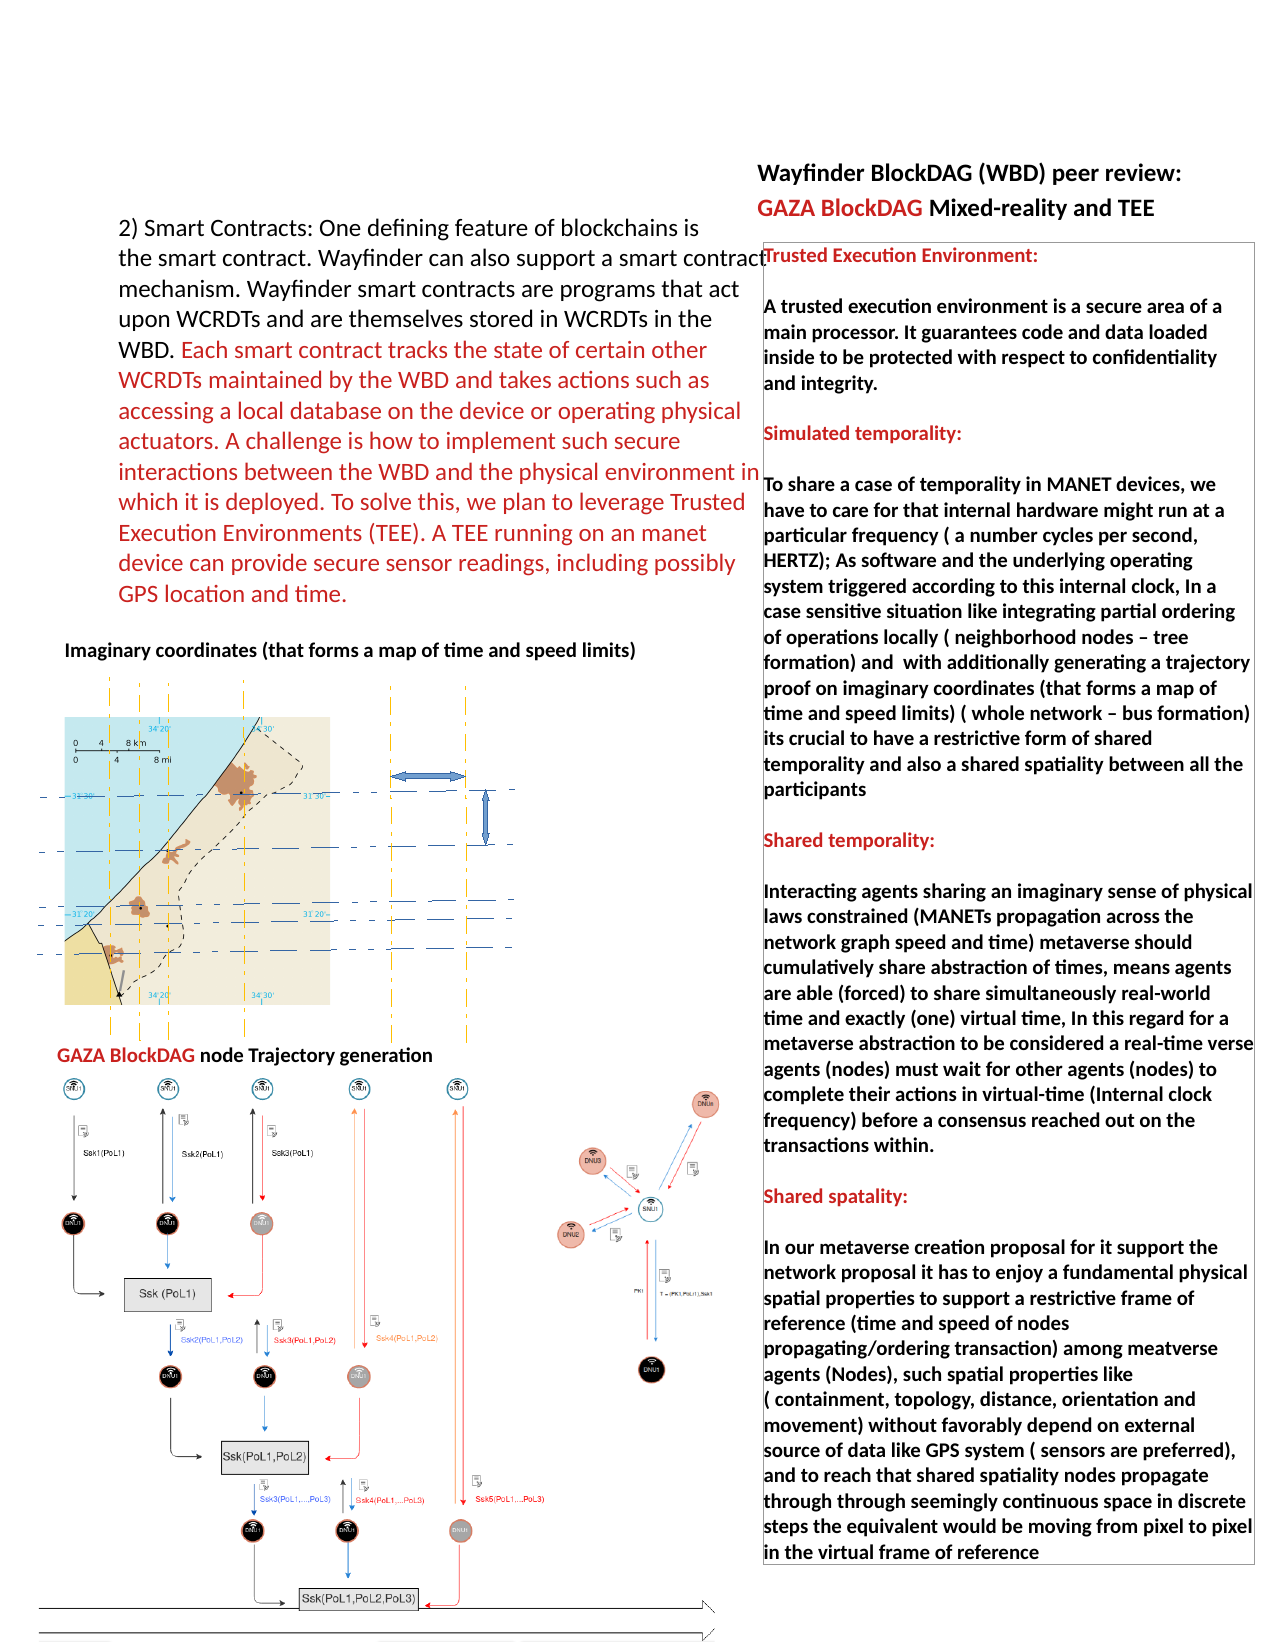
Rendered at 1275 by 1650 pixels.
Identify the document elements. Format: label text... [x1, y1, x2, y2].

text Execution Environments (TEE). A TEE running on an manet [764, 517, 1157, 547]
text [764, 395, 1157, 425]
text the smart contract. Wayfinder can also support a smart contract [764, 243, 1157, 273]
text 2) Smart Contracts: One defining feature of blockchains is [118, 212, 1157, 242]
text WCRDTs maintained by the WBD and takes actions such as [764, 364, 1157, 395]
text which it is deployed. To solve this, we plan to leverage Trusted [764, 486, 1157, 517]
text WBD. Each smart contract tracks the state of certain other [764, 334, 1157, 364]
text Execution Environments (TEE). A TEE running on an manet [118, 517, 763, 547]
text upon WCRDTs and are themselves stored in WCRDTs in the [764, 303, 1157, 334]
picture [64, 717, 331, 1005]
text accessing a local database on the device or operating physical [118, 395, 763, 425]
text actuators. A challenge is how to implement such secure [118, 425, 763, 456]
text WCRDTs maintained by the WBD and takes actions such as [118, 364, 763, 395]
picture [38, 1072, 726, 1642]
text mechanism. Wayfinder smart contracts are programs that act [118, 273, 763, 303]
text GPS location and time. [764, 578, 1157, 608]
text which it is deployed. To solve this, we plan to leverage Trusted [118, 486, 763, 517]
text interactions between the WBD and the physical environment in [764, 456, 1157, 486]
text upon WCRDTs and are themselves stored in WCRDTs in the [118, 303, 763, 334]
text the smart contract. Wayfinder can also support a smart contract [118, 242, 763, 273]
text mechanism. Wayfinder smart contracts are programs that act [764, 273, 1157, 303]
text device can provide secure sensor readings, including possibly [118, 547, 763, 578]
text device can provide secure sensor readings, including possibly [764, 547, 1157, 578]
text interactions between the WBD and the physical environment in [118, 456, 763, 486]
text GPS location and time. [118, 578, 763, 608]
text actuators. A challenge is how to implement such secure [764, 425, 1157, 456]
text WBD. Each smart contract tracks the state of certain other [118, 334, 763, 364]
